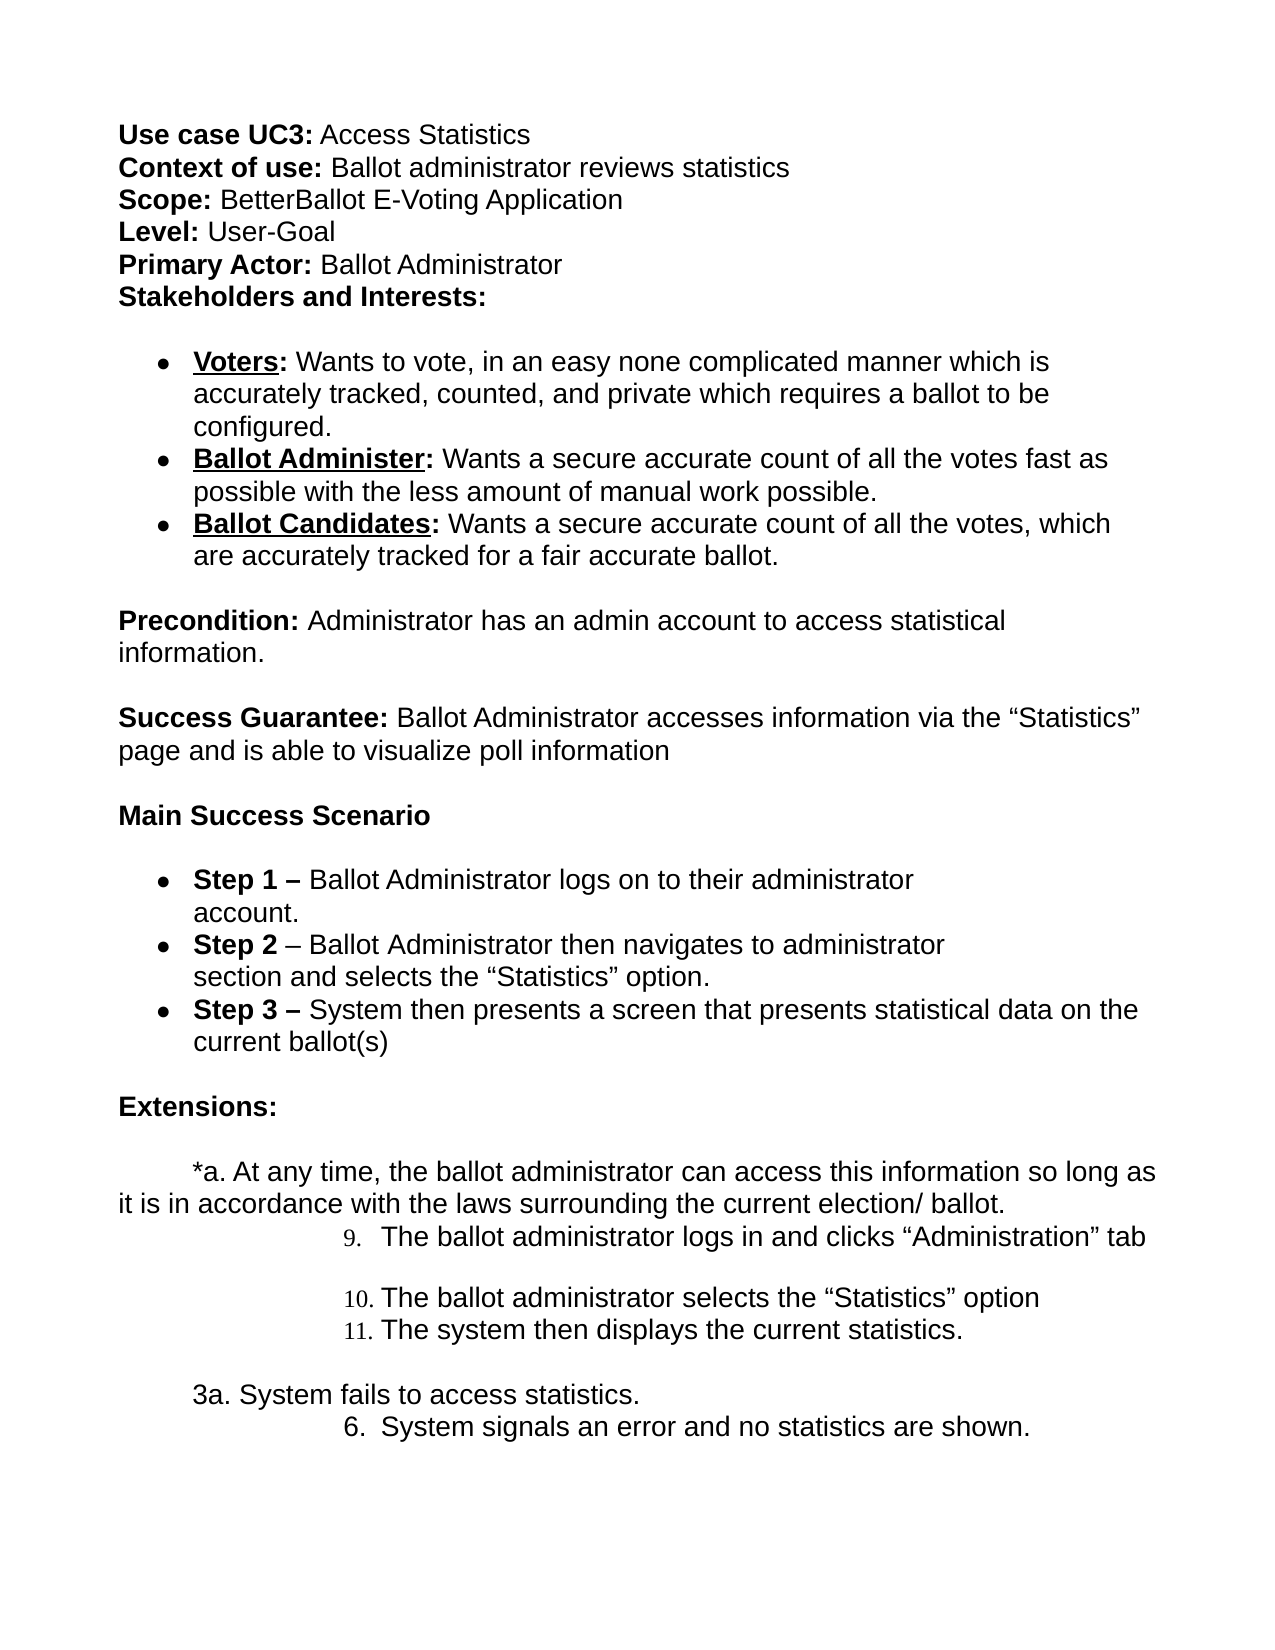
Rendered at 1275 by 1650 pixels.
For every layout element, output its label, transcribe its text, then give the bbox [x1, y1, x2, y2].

list System signals an error and no statistics are shown. [343, 1410, 1157, 1443]
text Success Guarantee: Ballot Administrator accesses information via the “Statistics” page and is able to visualize poll information [118, 669, 1157, 766]
list Step 3 – System then presents a screen that presents statistical data on the current ballot(s) [156, 993, 1157, 1058]
text 3a. System fails to access statistics. [118, 1378, 1157, 1410]
list The system then displays the current statistics. [343, 1313, 1157, 1346]
text Context of use: Ballot administrator reviews statistics Scope: BetterBallot E-Voting Application Level: User-Goal Primary Actor: Ballot Administrator Stakeholders and Interests: [118, 151, 1157, 312]
subtitle Use case UC3: Access Statistics [118, 118, 1157, 151]
list Step 1 – Ballot Administrator logs on to their administrator account. [156, 863, 1157, 928]
text Main Success Scenario [118, 766, 1157, 831]
text *a. At any time, the ballot administrator can access this information so long as it is in accordance with the laws surrounding the current election/ ballot. [118, 1155, 1157, 1219]
subtitle Extensions: [118, 1090, 1157, 1122]
list Ballot Candidates: Wants a secure accurate count of all the votes, which are accurately tracked for a fair accurate ballot. [156, 507, 1157, 572]
list The ballot administrator selects the “Statistics” option [343, 1281, 1157, 1313]
text Precondition: Administrator has an admin account to access statistical information. [118, 604, 1157, 669]
list Voters: Wants to vote, in an easy none complicated manner which is accurately tracked, counted, and private which requires a ballot to be configured. [156, 345, 1157, 442]
list Ballot Administer: Wants a secure accurate count of all the votes fast as possible with the less amount of manual work possible. [156, 442, 1157, 507]
list The ballot administrator logs in and clicks “Administration” tab [343, 1219, 1157, 1252]
list Step 2 – Ballot Administrator then navigates to administrator section and selects the “Statistics” option. [156, 928, 1157, 993]
